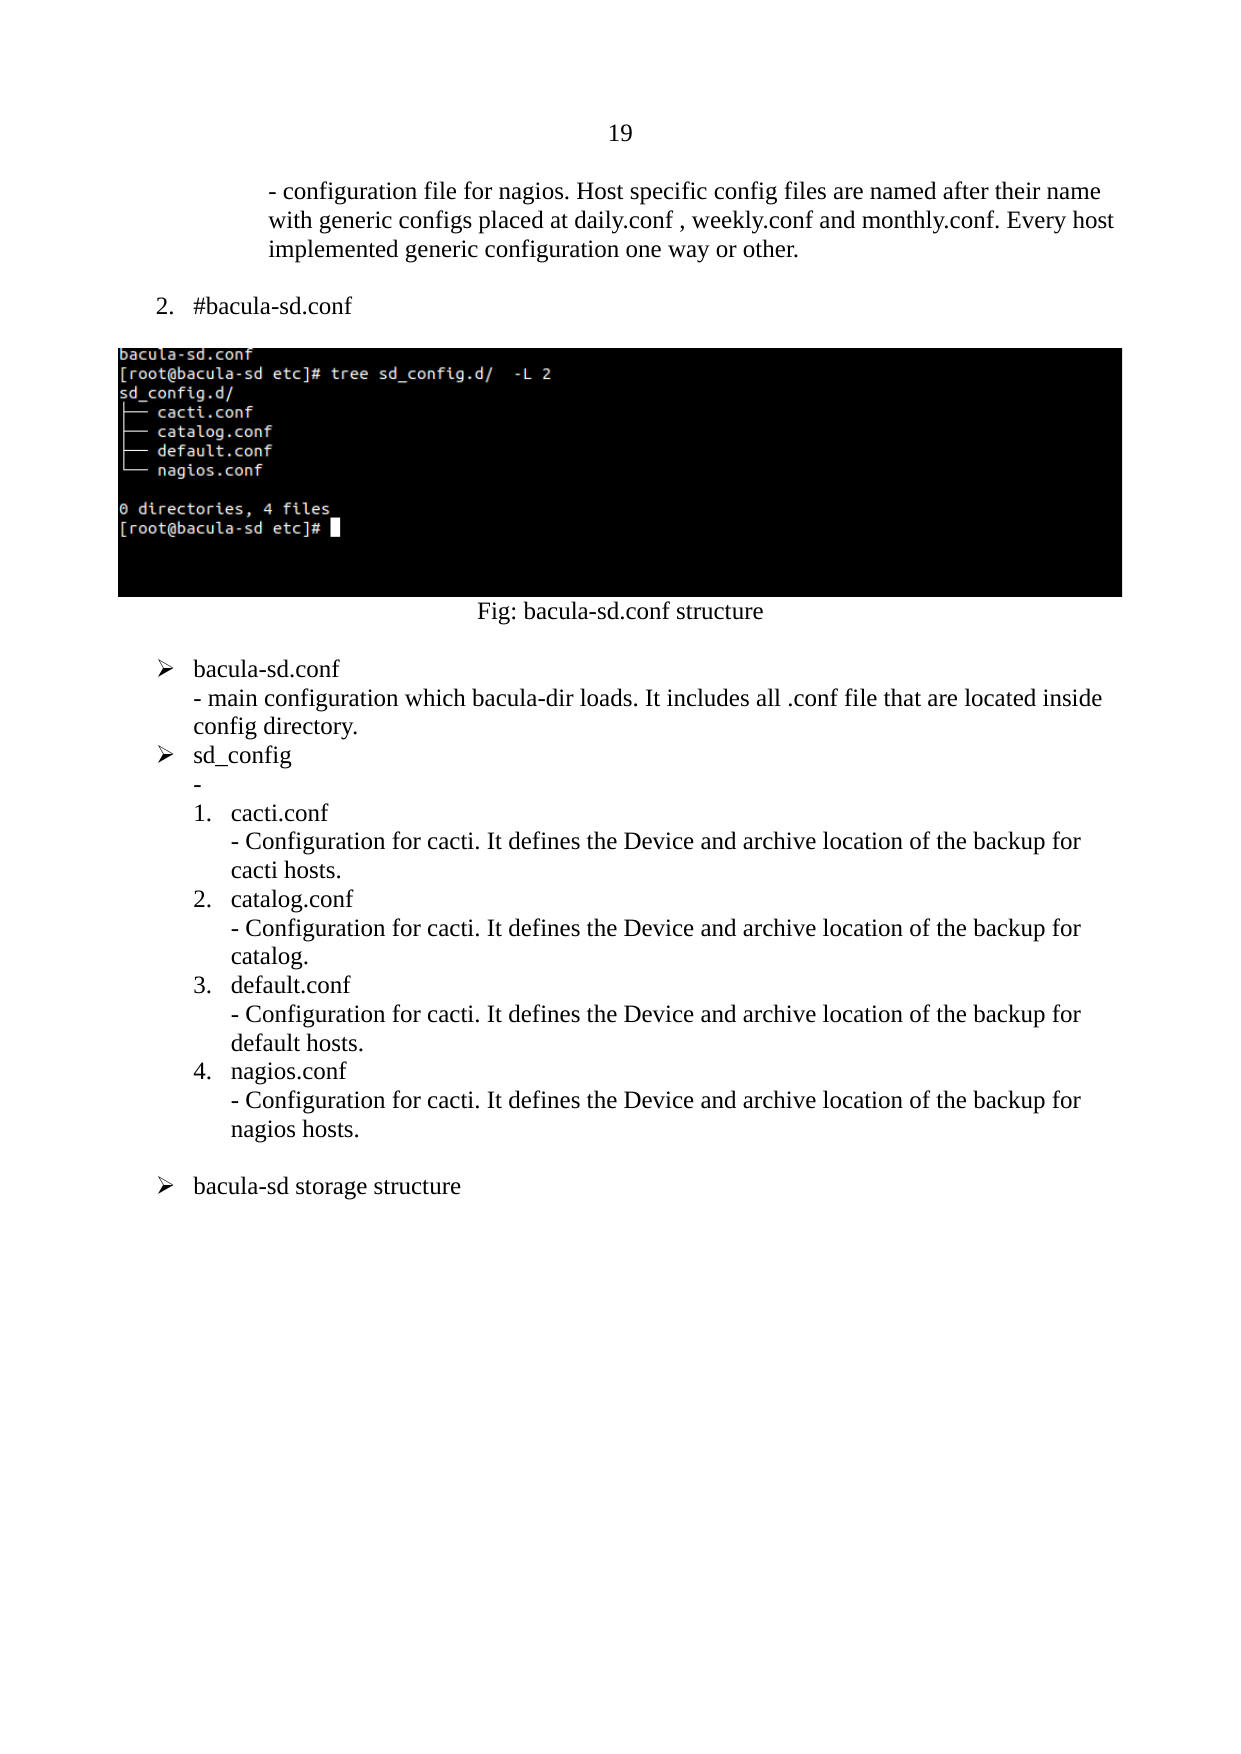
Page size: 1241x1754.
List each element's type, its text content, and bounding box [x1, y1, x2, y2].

list - Configuration for cacti. It defines the Device and archive location of the backup for nagios hosts. [193, 1085, 1122, 1143]
list bacula-sd storage structure [156, 1171, 1122, 1200]
list - Configuration for cacti. It defines the Device and archive location of the backup for catalog. [193, 913, 1122, 970]
list cacti.conf [193, 798, 1122, 826]
list nagios.conf [193, 1056, 1122, 1085]
list - [156, 769, 1122, 798]
list bacula-sd.conf [156, 654, 1122, 683]
list default.conf [193, 970, 1122, 999]
list - Configuration for cacti. It defines the Device and archive location of the backup for cacti hosts. [193, 826, 1122, 884]
list #bacula-sd.conf [156, 291, 1122, 320]
list - main configuration which bacula-dir loads. It includes all .conf file that are located inside config directory. [156, 683, 1122, 740]
picture [118, 348, 1123, 597]
list sd_config [156, 740, 1122, 769]
text Fig: bacula-sd.conf structure [118, 597, 1122, 625]
list - Configuration for cacti. It defines the Device and archive location of the backup for default hosts. [193, 999, 1122, 1056]
list catalog.conf [193, 884, 1122, 913]
list - configuration file for nagios. Host specific config files are named after their name with generic configs placed at daily.conf , weekly.conf and monthly.conf. Every host implemented generic configuration one way or other. [231, 176, 1122, 263]
